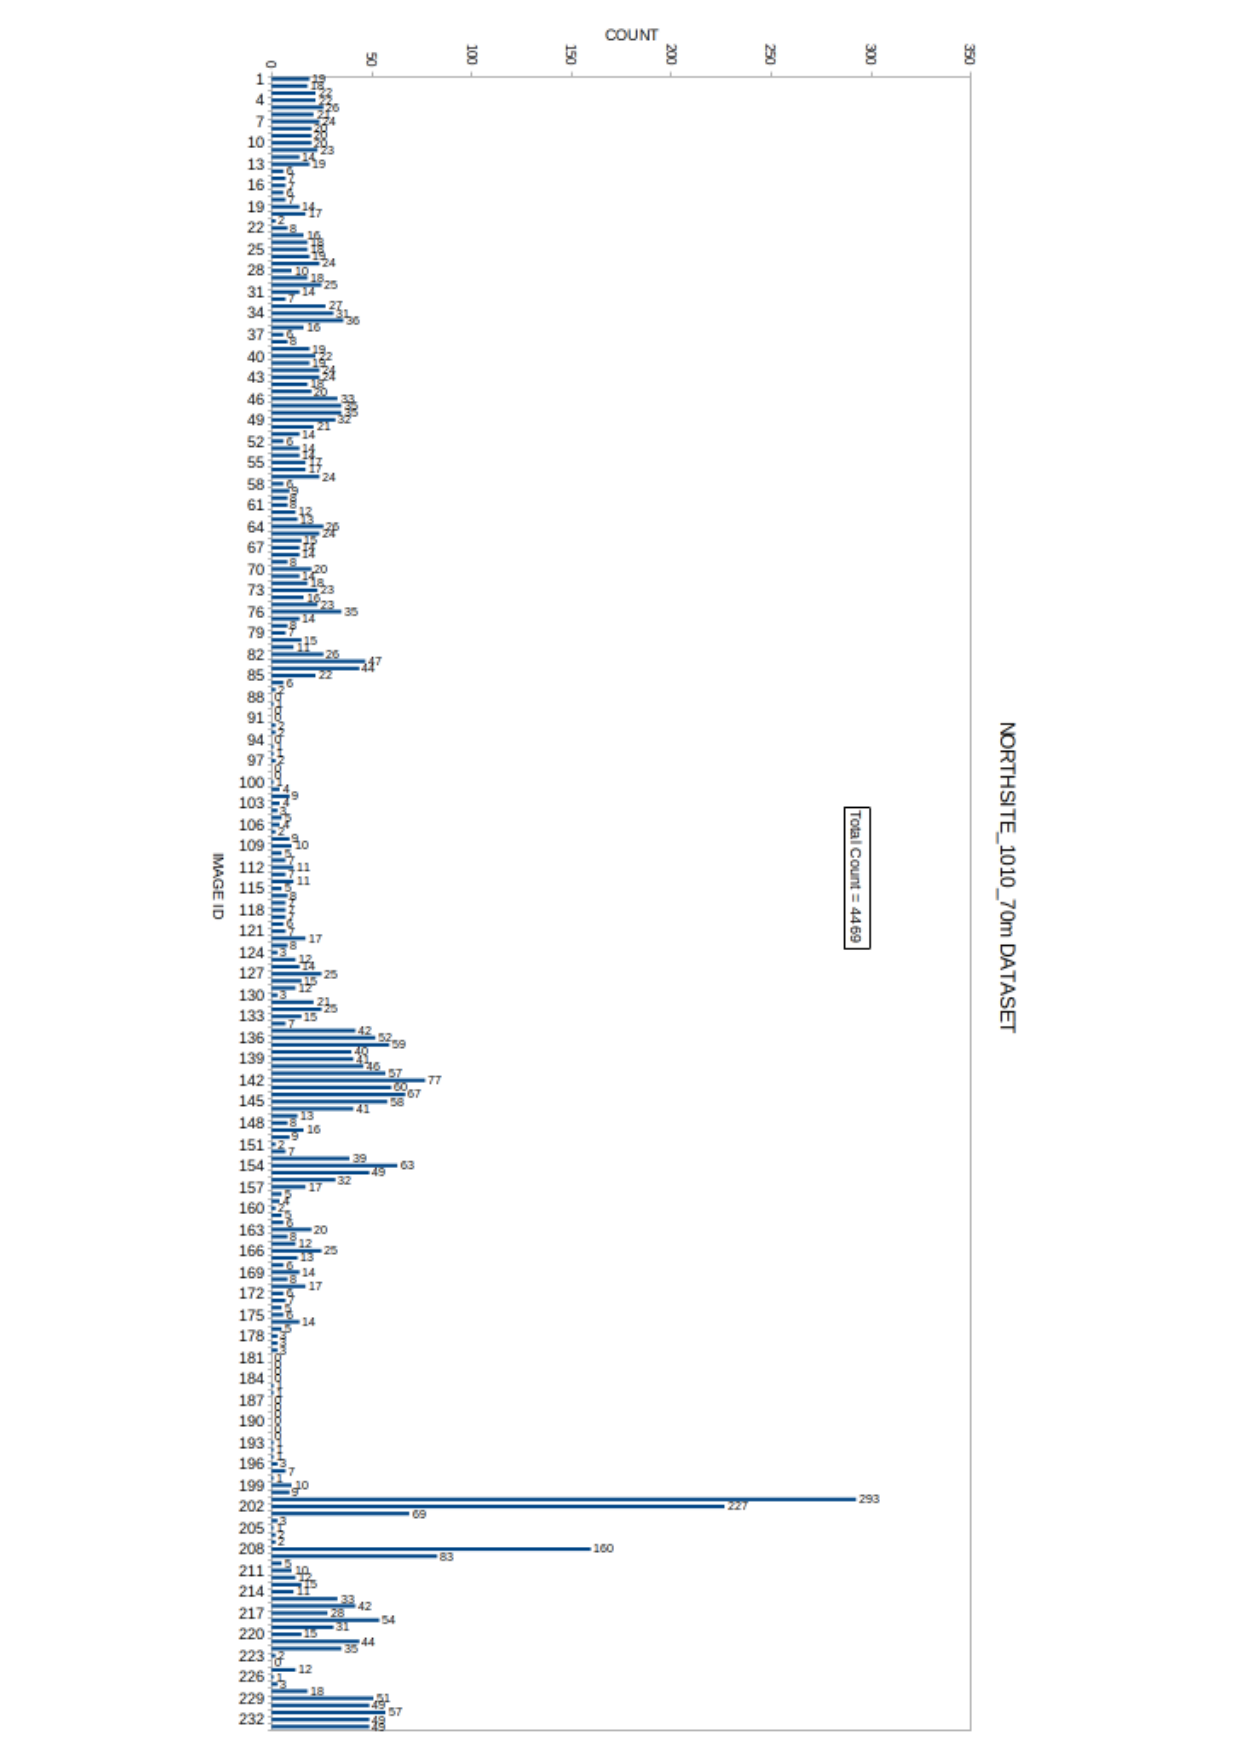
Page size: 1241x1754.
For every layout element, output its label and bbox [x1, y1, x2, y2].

picture [205, 22, 1052, 1735]
